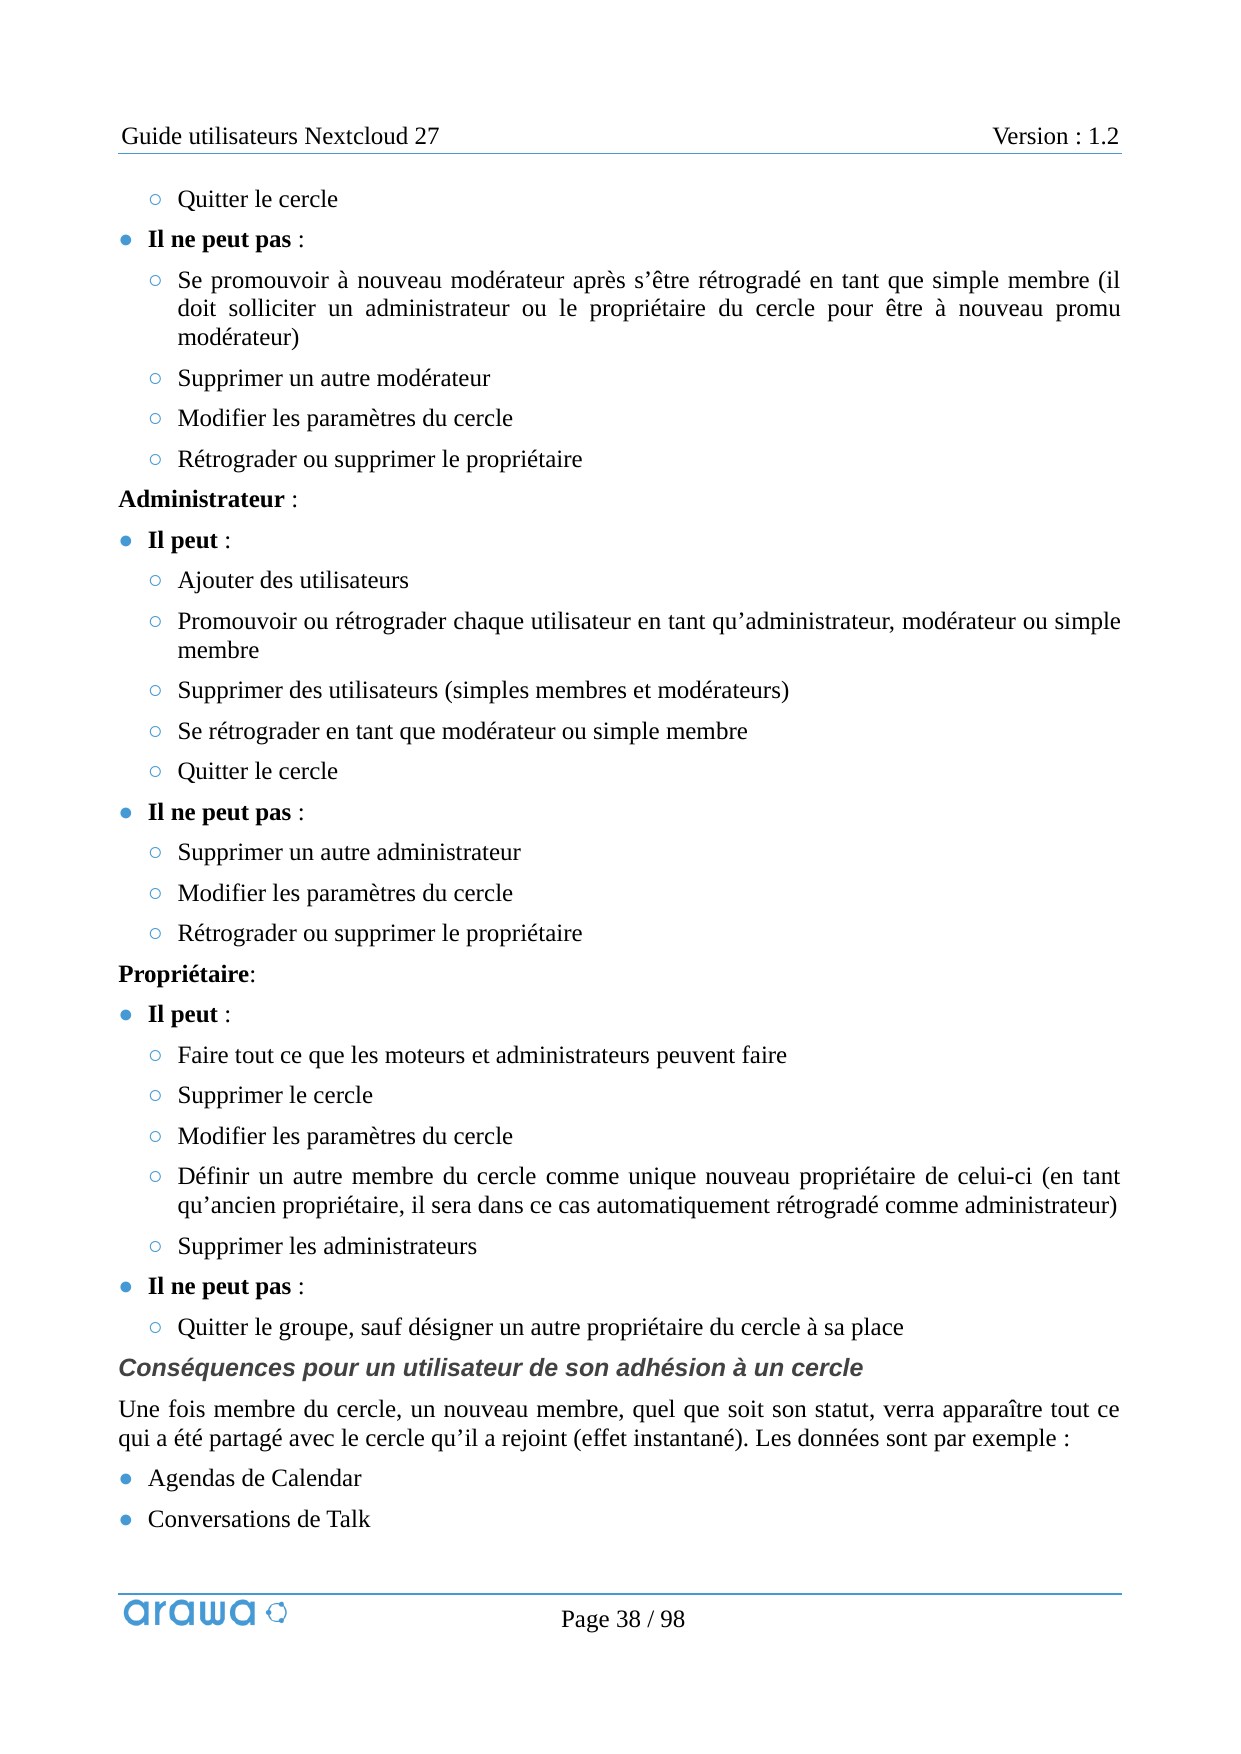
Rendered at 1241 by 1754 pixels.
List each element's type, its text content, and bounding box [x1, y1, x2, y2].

list Il ne peut pas : [118, 224, 1122, 253]
list Promouvoir ou rétrograder chaque utilisateur en tant qu’administrateur, modérateur ou simple membre [148, 606, 1122, 663]
list Agendas de Calendar [118, 1463, 1122, 1492]
list Ajouter des utilisateurs [148, 565, 1122, 594]
list Quitter le cercle [148, 756, 1122, 785]
list Supprimer les administrateurs [148, 1231, 1122, 1259]
list Définir un autre membre du cercle comme unique nouveau propriétaire de celui-ci (en tant qu’ancien propriétaire, il sera dans ce cas automatiquement rétrogradé comme administrateur) [148, 1161, 1122, 1219]
list Modifier les paramètres du cercle [148, 878, 1122, 907]
list Faire tout ce que les moteurs et administrateurs peuvent faire [148, 1040, 1122, 1069]
list Quitter le cercle [148, 184, 1122, 212]
text Propriétaire: [118, 959, 1122, 988]
list Se promouvoir à nouveau modérateur après s’être rétrogradé en tant que simple membre (il doit solliciter un administrateur ou le propriétaire du cercle pour être à nouveau promu modérateur) [148, 265, 1122, 351]
subtitle Conséquences pour un utilisateur de son adhésion à un cercle [118, 1353, 1122, 1382]
text Administrateur : [118, 484, 1122, 513]
list Conversations de Talk [118, 1504, 1122, 1533]
list Il peut : [118, 525, 1122, 554]
picture [121, 1597, 290, 1628]
list Modifier les paramètres du cercle [148, 1121, 1122, 1150]
list Supprimer des utilisateurs (simples membres et modérateurs) [148, 675, 1122, 704]
list Supprimer un autre administrateur [148, 837, 1122, 866]
list Supprimer un autre modérateur [148, 363, 1122, 392]
list Il peut : [118, 999, 1122, 1028]
list Supprimer le cercle [148, 1080, 1122, 1109]
list Quitter le groupe, sauf désigner un autre propriétaire du cercle à sa place [148, 1312, 1122, 1341]
text Une fois membre du cercle, un nouveau membre, quel que soit son statut, verra apparaître tout ce qui a été partagé avec le cercle qu’il a rejoint (effet instantané). Les données sont par exemple : [118, 1394, 1122, 1452]
list Rétrograder ou supprimer le propriétaire [148, 918, 1122, 947]
list Modifier les paramètres du cercle [148, 403, 1122, 432]
list Il ne peut pas : [118, 797, 1122, 826]
list Se rétrograder en tant que modérateur ou simple membre [148, 716, 1122, 744]
list Il ne peut pas : [118, 1271, 1122, 1300]
list Rétrograder ou supprimer le propriétaire [148, 444, 1122, 473]
